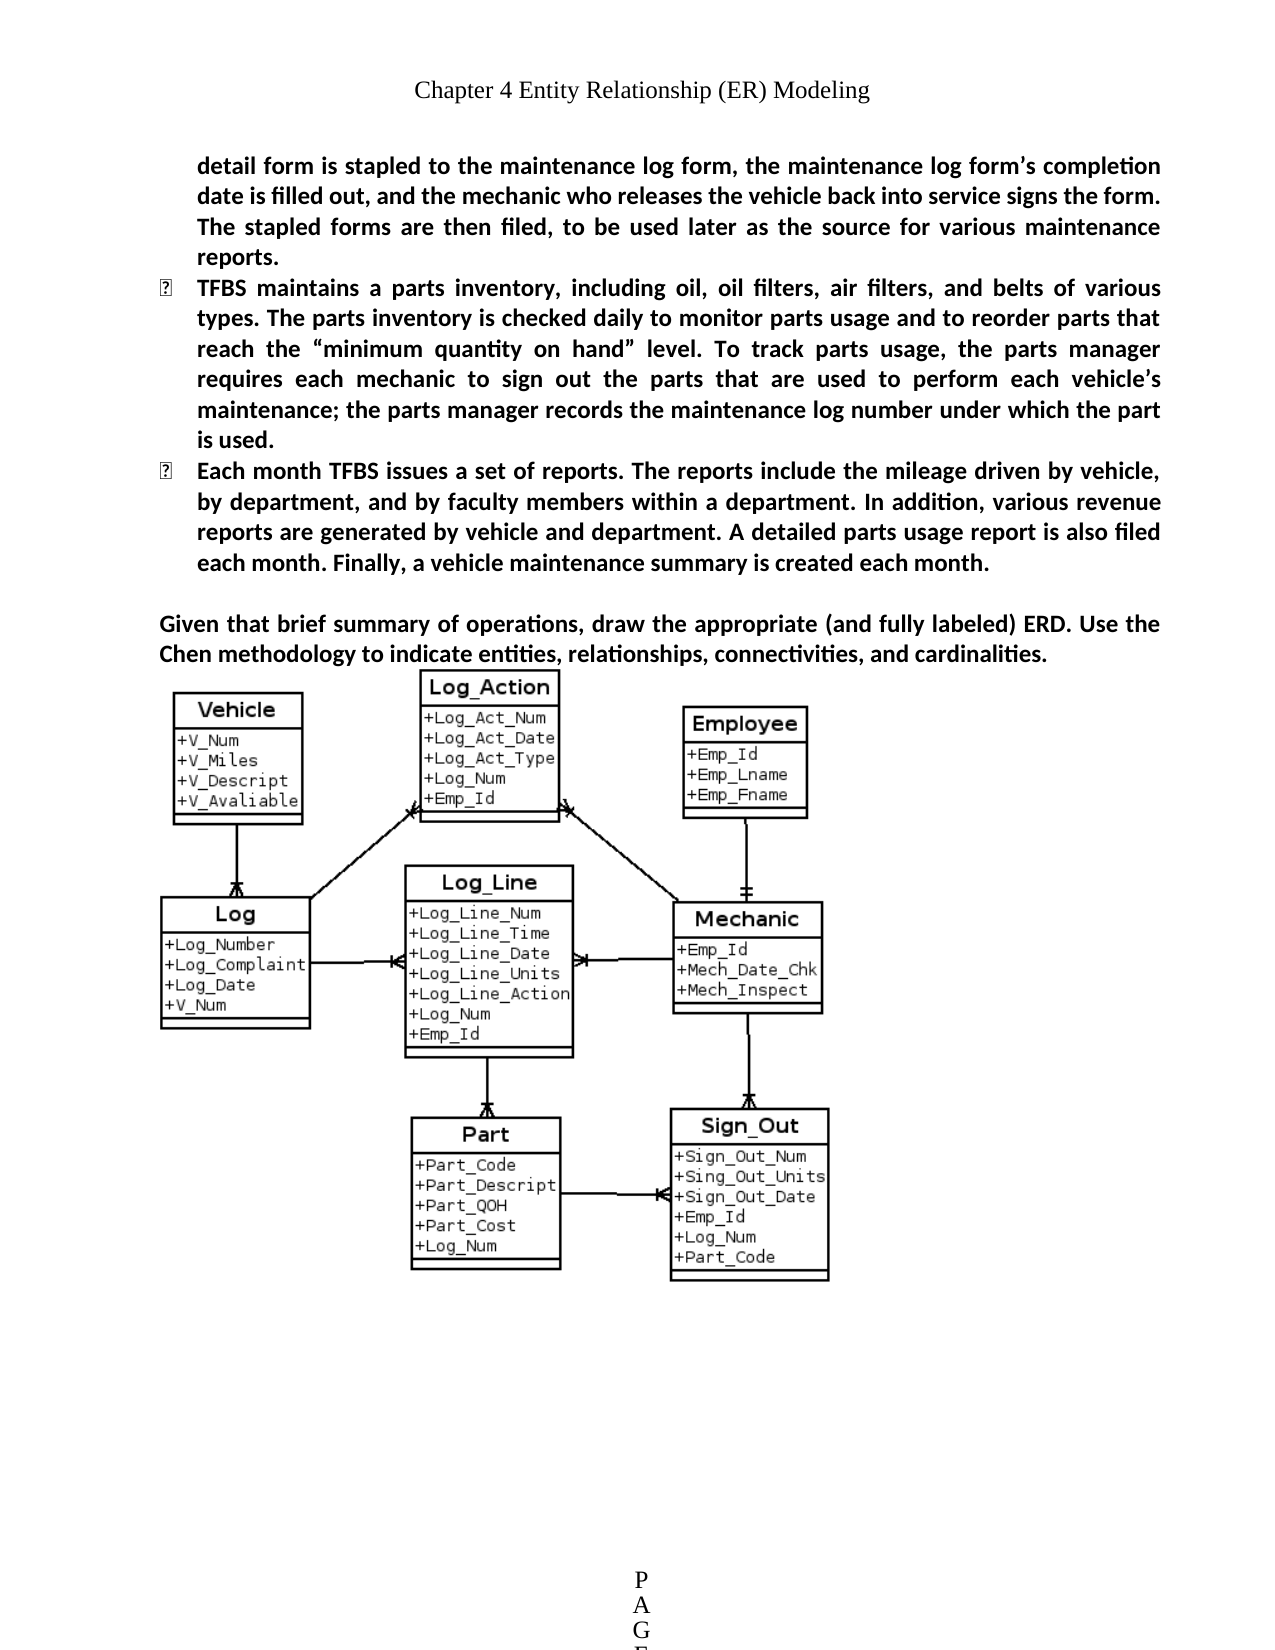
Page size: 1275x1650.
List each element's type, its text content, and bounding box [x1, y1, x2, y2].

text Given that brief summary of operations, draw the appropriate (and fully labeled) ERD. Use the Chen methodology to indicate entities, relationships, connectivities, and cardinalities. [159, 608, 1162, 669]
list detail form is stapled to the maintenance log form, the maintenance log form’s completion date is filled out, and the mechanic who releases the vehicle back into service signs the form. The stapled forms are then filed, to be used later as the source for various maintenance reports. [159, 150, 1162, 272]
picture [159, 668, 831, 1283]
list Each month TFBS issues a set of reports. The reports include the mileage driven by vehicle, by department, and by faculty members within a department. In addition, various revenue reports are generated by vehicle and department. A detailed parts usage report is also filed each month. Finally, a vehicle maintenance summary is created each month. [159, 455, 1162, 577]
list TFBS maintains a parts inventory, including oil, oil filters, air filters, and belts of various types. The parts inventory is checked daily to monitor parts usage and to reorder parts that reach the “minimum quantity on hand” level. To track parts usage, the parts manager requires each mechanic to sign out the parts that are used to perform each vehicle’s maintenance; the parts manager records the maintenance log number under which the part is used. [159, 272, 1162, 455]
